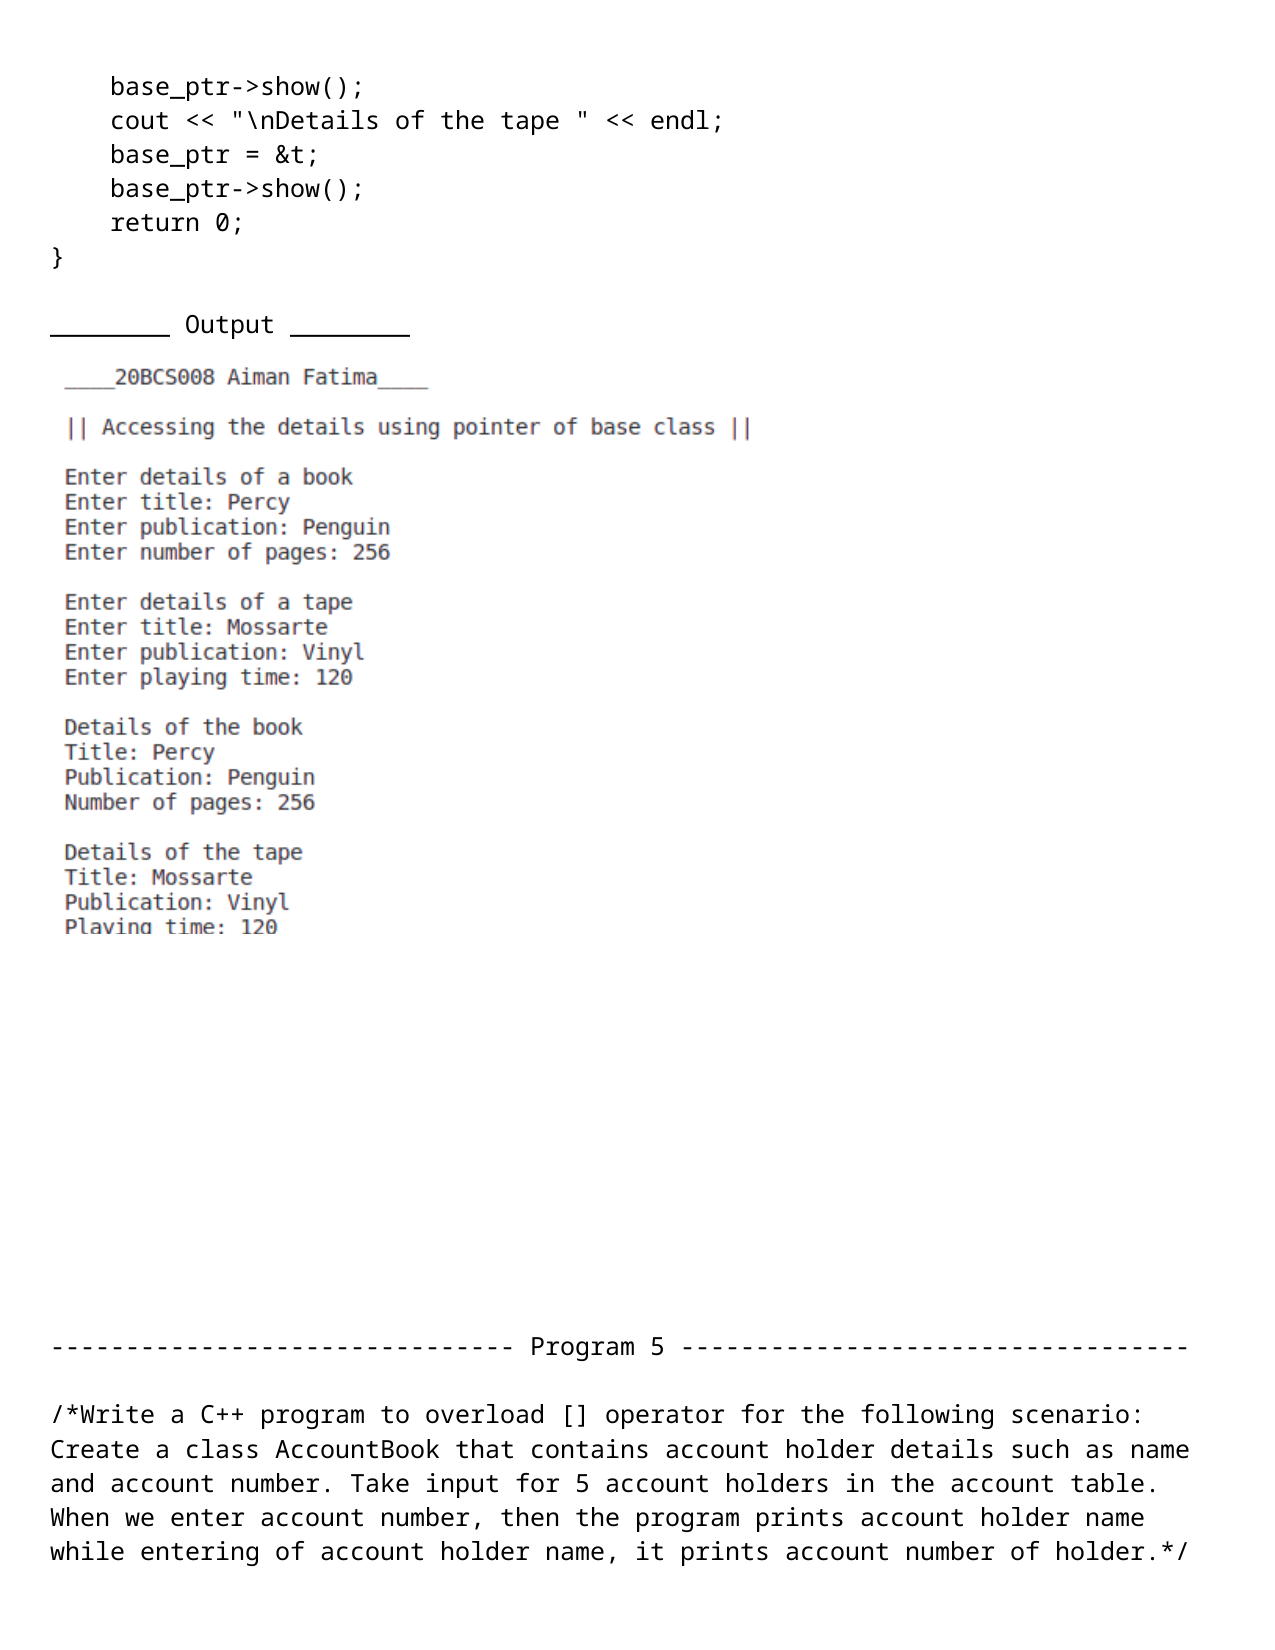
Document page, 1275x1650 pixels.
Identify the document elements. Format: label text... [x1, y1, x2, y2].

text base_ptr->show(); [50, 69, 1225, 103]
text cout << "\nDetails of the tape " << endl; [50, 103, 1225, 137]
text } [50, 239, 1225, 273]
text base_ptr->show(); [50, 171, 1225, 205]
text /*Write a C++ program to overload [] operator for the following scenario: [50, 1397, 1225, 1431]
text ------------------------------- Program 5 ---------------------------------- [50, 1329, 1225, 1363]
text base_ptr = &t; [50, 137, 1225, 171]
text return 0; [50, 205, 1225, 239]
text Create a class AccountBook that contains account holder details such as name and account number. Take input for 5 account holders in the account table. When we enter account number, then the program prints account holder name while entering of account holder name, it prints account number of holder.*/ [50, 1431, 1225, 1567]
text ________ Output ________ [50, 307, 1225, 341]
picture [38, 352, 768, 934]
